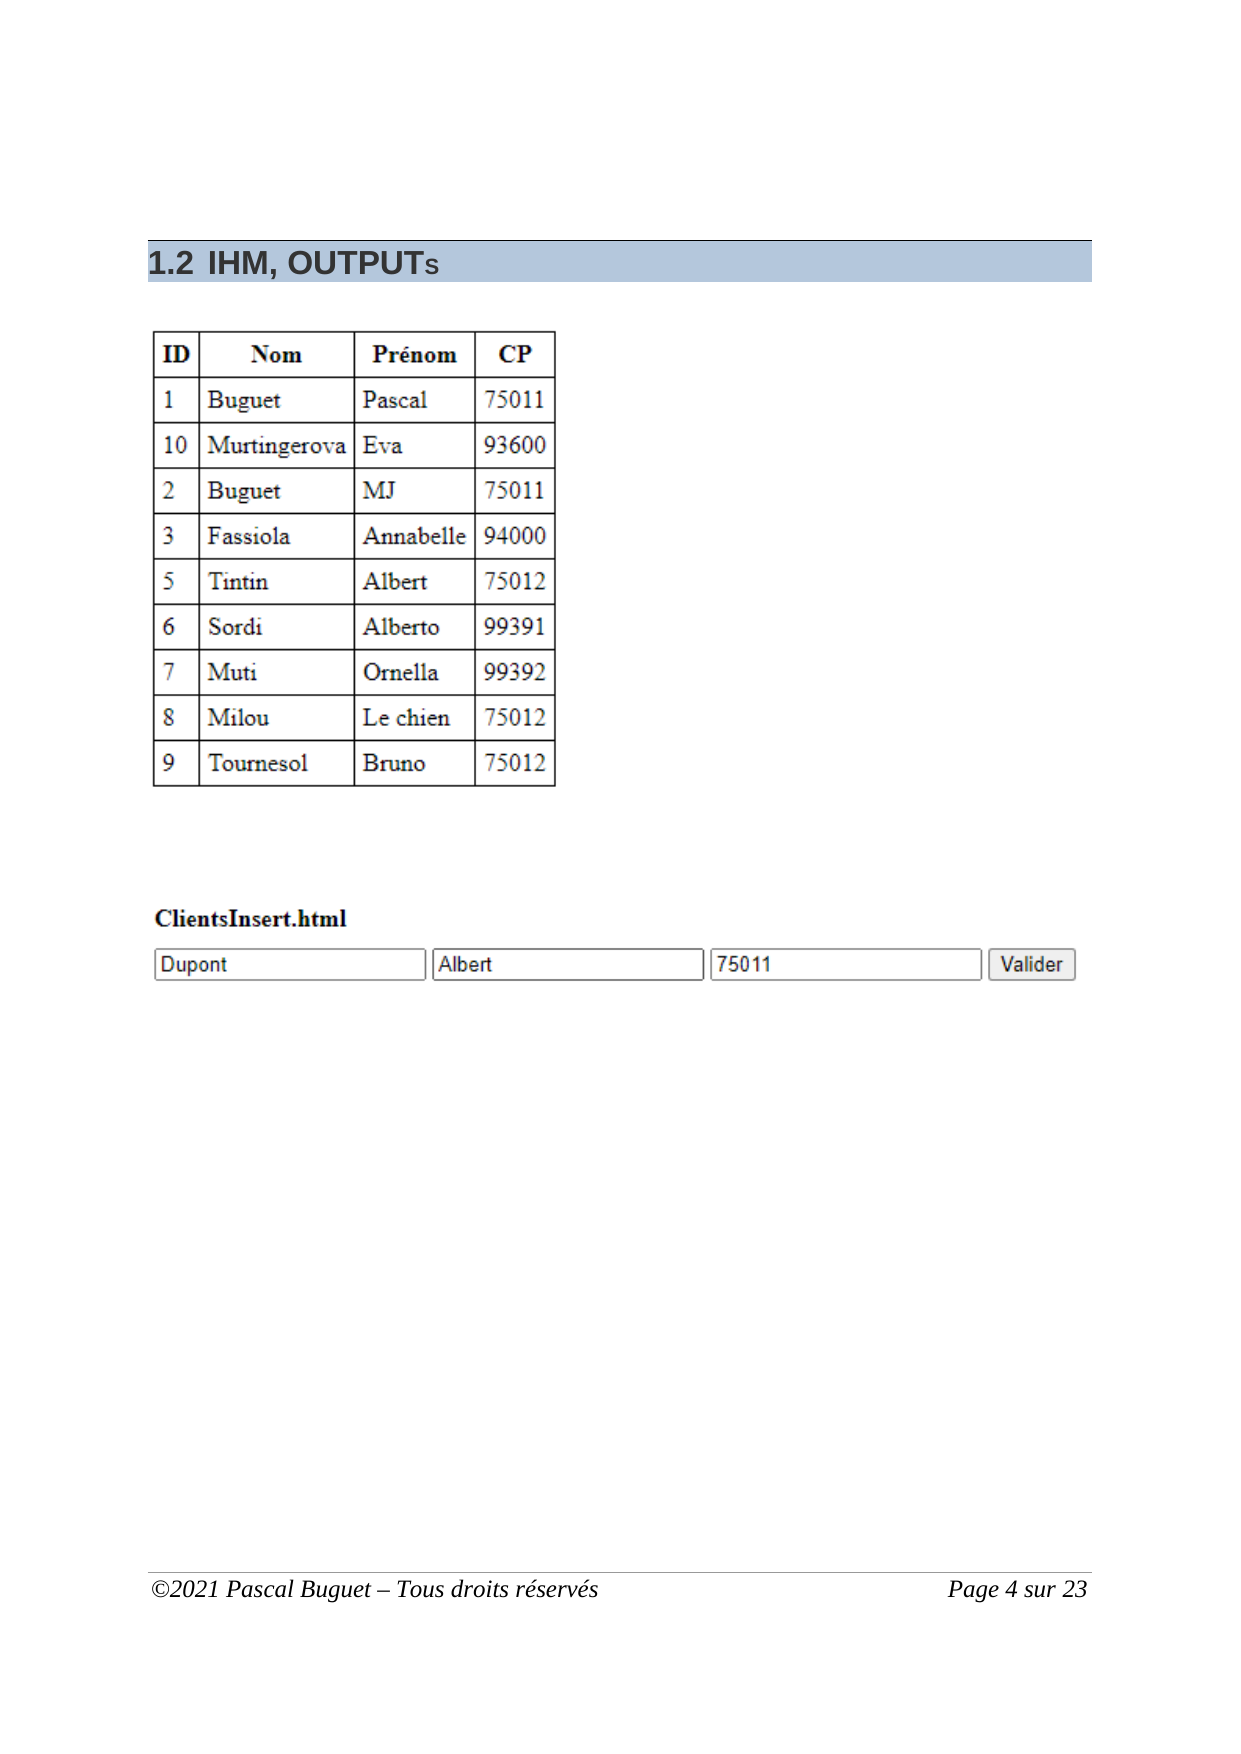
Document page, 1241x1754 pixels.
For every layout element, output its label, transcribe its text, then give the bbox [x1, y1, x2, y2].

picture [147, 322, 567, 801]
subtitle IHM, OUTPUTs [148, 241, 1092, 282]
picture [147, 902, 1093, 995]
